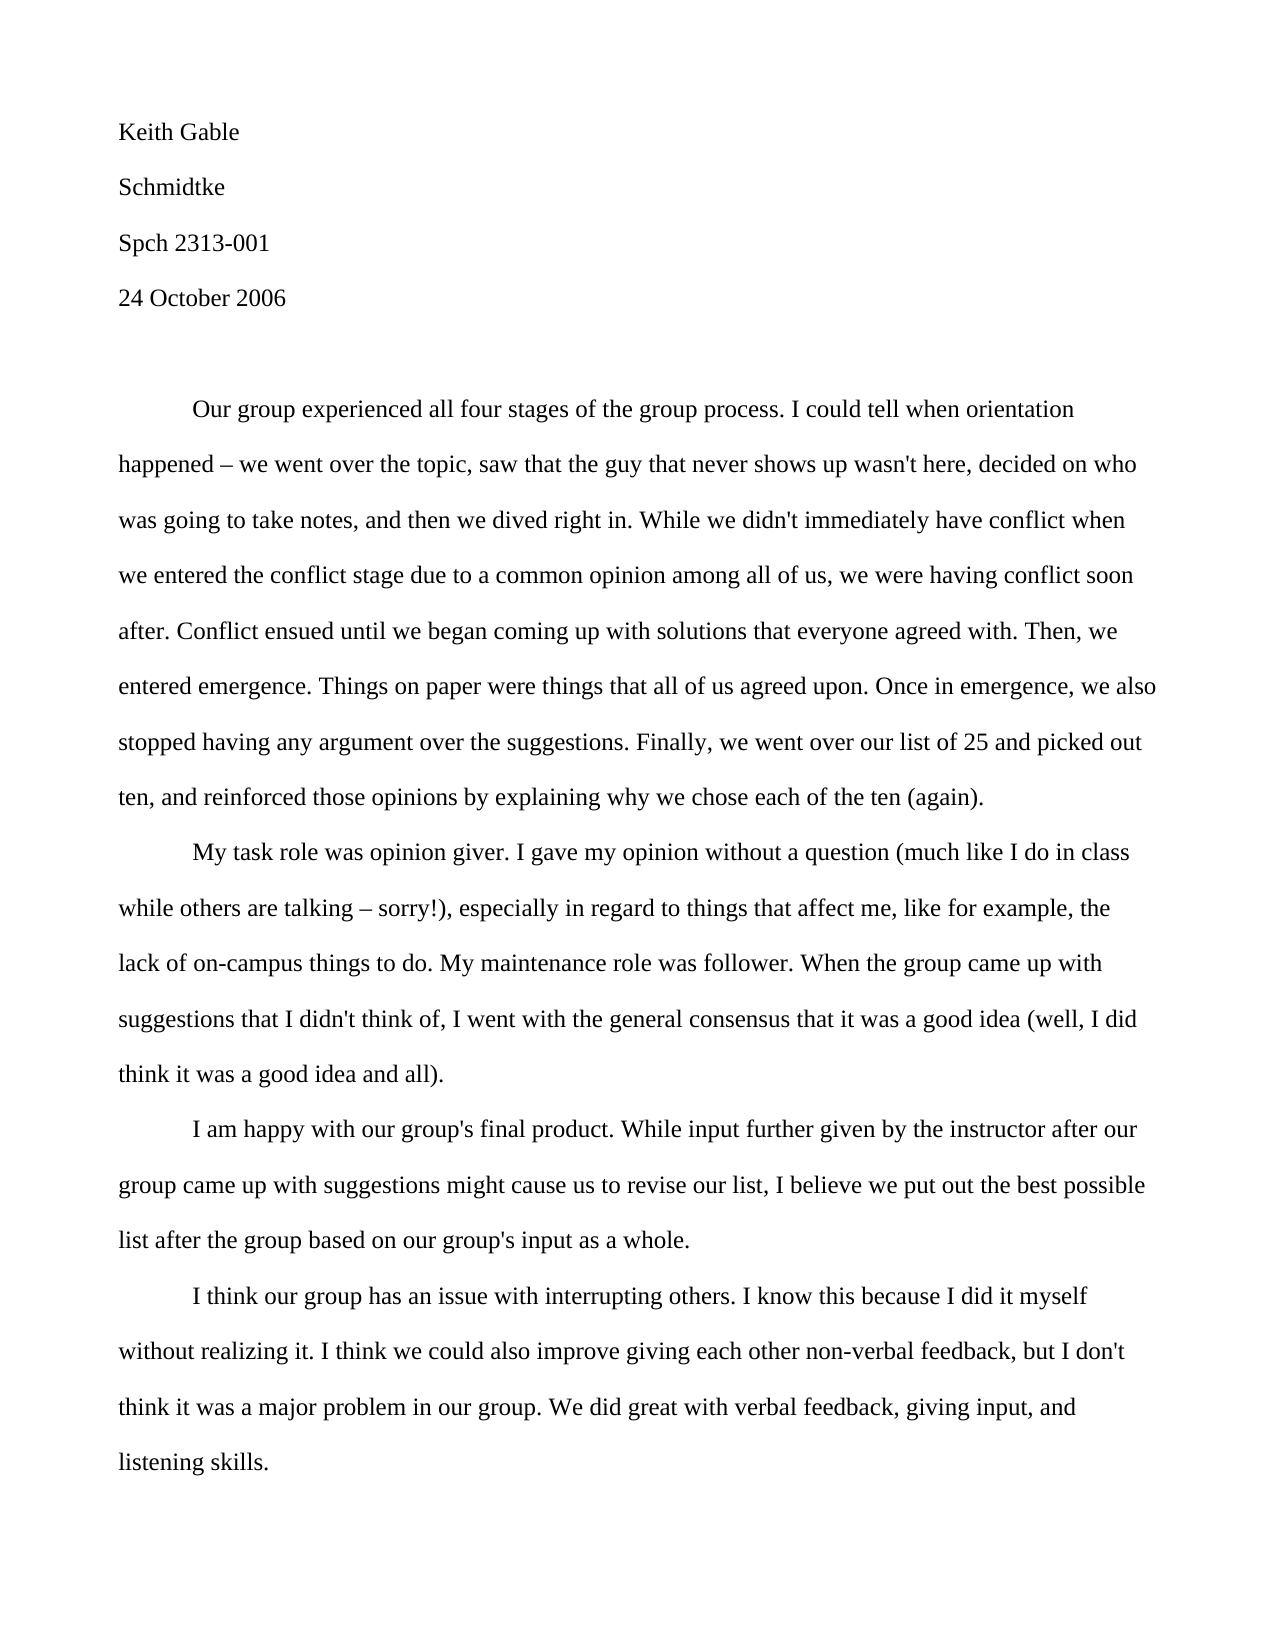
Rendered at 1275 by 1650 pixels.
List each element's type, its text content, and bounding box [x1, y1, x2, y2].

text Our group experienced all four stages of the group process. I could tell when orientation happened – we went over the topic, saw that the guy that never shows up wasn't here, decided on who was going to take notes, and then we dived right in. While we didn't immediately have conflict when we entered the conflict stage due to a common opinion among all of us, we were having conflict soon after. Conflict ensued until we began coming up with solutions that everyone agreed with. Then, we entered emergence. Things on paper were things that all of us agreed upon. Once in emergence, we also stopped having any argument over the suggestions. Finally, we went over our list of 25 and picked out ten, and reinforced those opinions by explaining why we chose each of the ten (again). [118, 395, 1157, 811]
text 24 October 2006 [118, 284, 1157, 312]
text Keith Gable [118, 118, 1157, 146]
text I am happy with our group's final product. While input further given by the instructor after our group came up with suggestions might cause us to revise our list, I believe we put out the best possible list after the group based on our group's input as a whole. [118, 1116, 1157, 1254]
text My task role was opinion giver. I gave my opinion without a question (much like I do in class while others are talking – sorry!), especially in regard to things that affect me, like for example, the lack of on-campus things to do. My maintenance role was follower. When the group came up with suggestions that I didn't think of, I went with the general consensus that it was a good idea (well, I did think it was a good idea and all). [118, 838, 1157, 1088]
text Spch 2313-001 [118, 229, 1157, 257]
text I think our group has an issue with interrupting others. I know this because I did it myself without realizing it. I think we could also improve giving each other non-verbal feedback, but I don't think it was a major problem in our group. We did great with verbal feedback, giving input, and listening skills. [118, 1282, 1157, 1476]
text Schmidtke [118, 173, 1157, 201]
